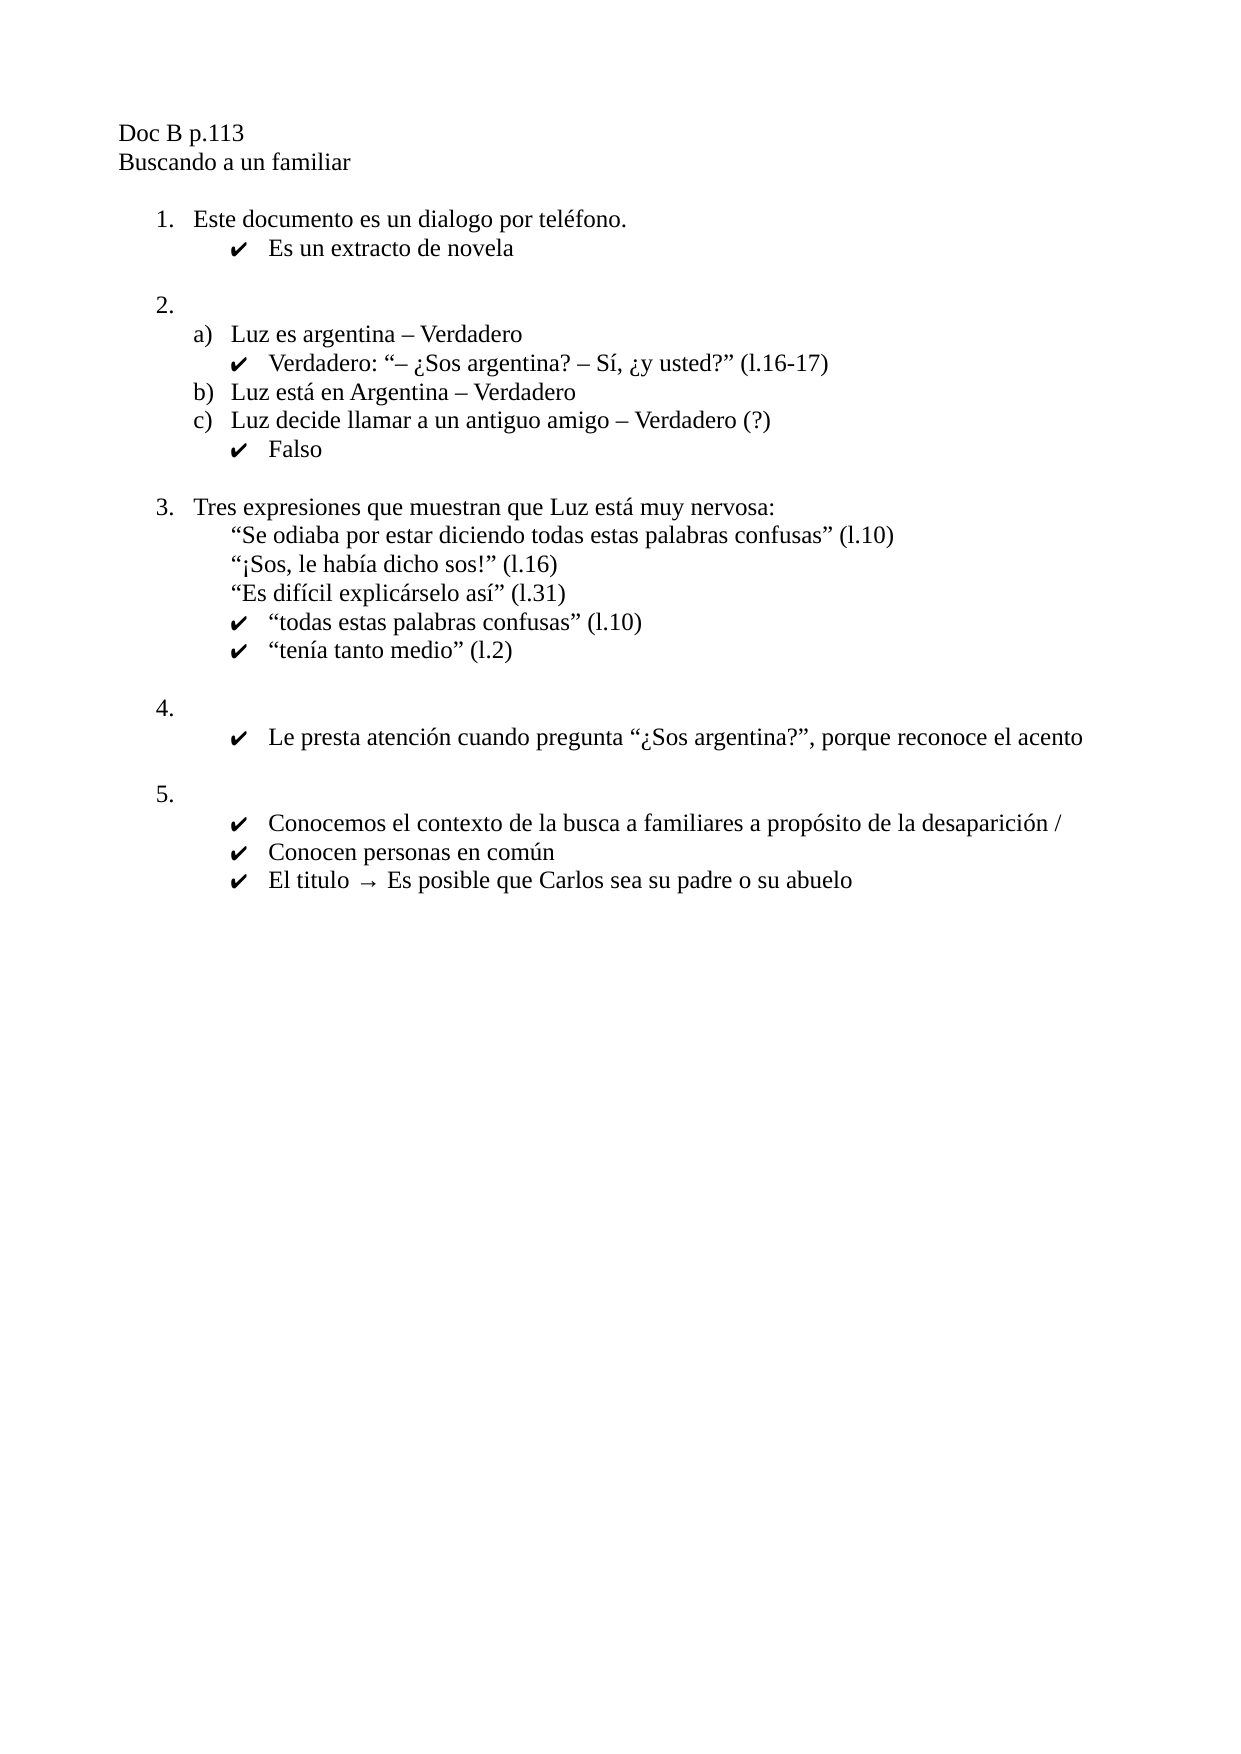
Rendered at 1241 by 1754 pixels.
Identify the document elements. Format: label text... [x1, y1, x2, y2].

list Luz es argentina – Verdadero [193, 319, 1122, 348]
list Es un extracto de novela [231, 233, 1122, 262]
list “¡Sos, le había dicho sos!” (l.16) [193, 549, 1122, 578]
list Luz está en Argentina – Verdadero [193, 377, 1122, 406]
text Buscando a un familiar [118, 147, 1122, 176]
list “Es difícil explicárselo así” (l.31) [193, 578, 1122, 607]
text Doc B p.113 [118, 118, 1122, 147]
list Conocen personas en común [231, 837, 1122, 866]
list “tenía tanto medio” (l.2) [231, 636, 1122, 664]
list Le presta atención cuando pregunta “¿Sos argentina?”, porque reconoce el acento [231, 722, 1122, 751]
list Verdadero: “– ¿Sos argentina? – Sí, ¿y usted?” (l.16-17) [231, 348, 1122, 377]
list “Se odiaba por estar diciendo todas estas palabras confusas” (l.10) [193, 521, 1122, 549]
list El titulo → Es posible que Carlos sea su padre o su abuelo [231, 866, 1122, 894]
list Conocemos el contexto de la busca a familiares a propósito de la desaparición / [231, 808, 1122, 837]
list Luz decide llamar a un antiguo amigo – Verdadero (?) [193, 406, 1122, 434]
list Este documento es un dialogo por teléfono. [156, 204, 1122, 233]
list Tres expresiones que muestran que Luz está muy nervosa: [156, 492, 1122, 521]
list Falso [231, 434, 1122, 463]
list “todas estas palabras confusas” (l.10) [231, 607, 1122, 636]
